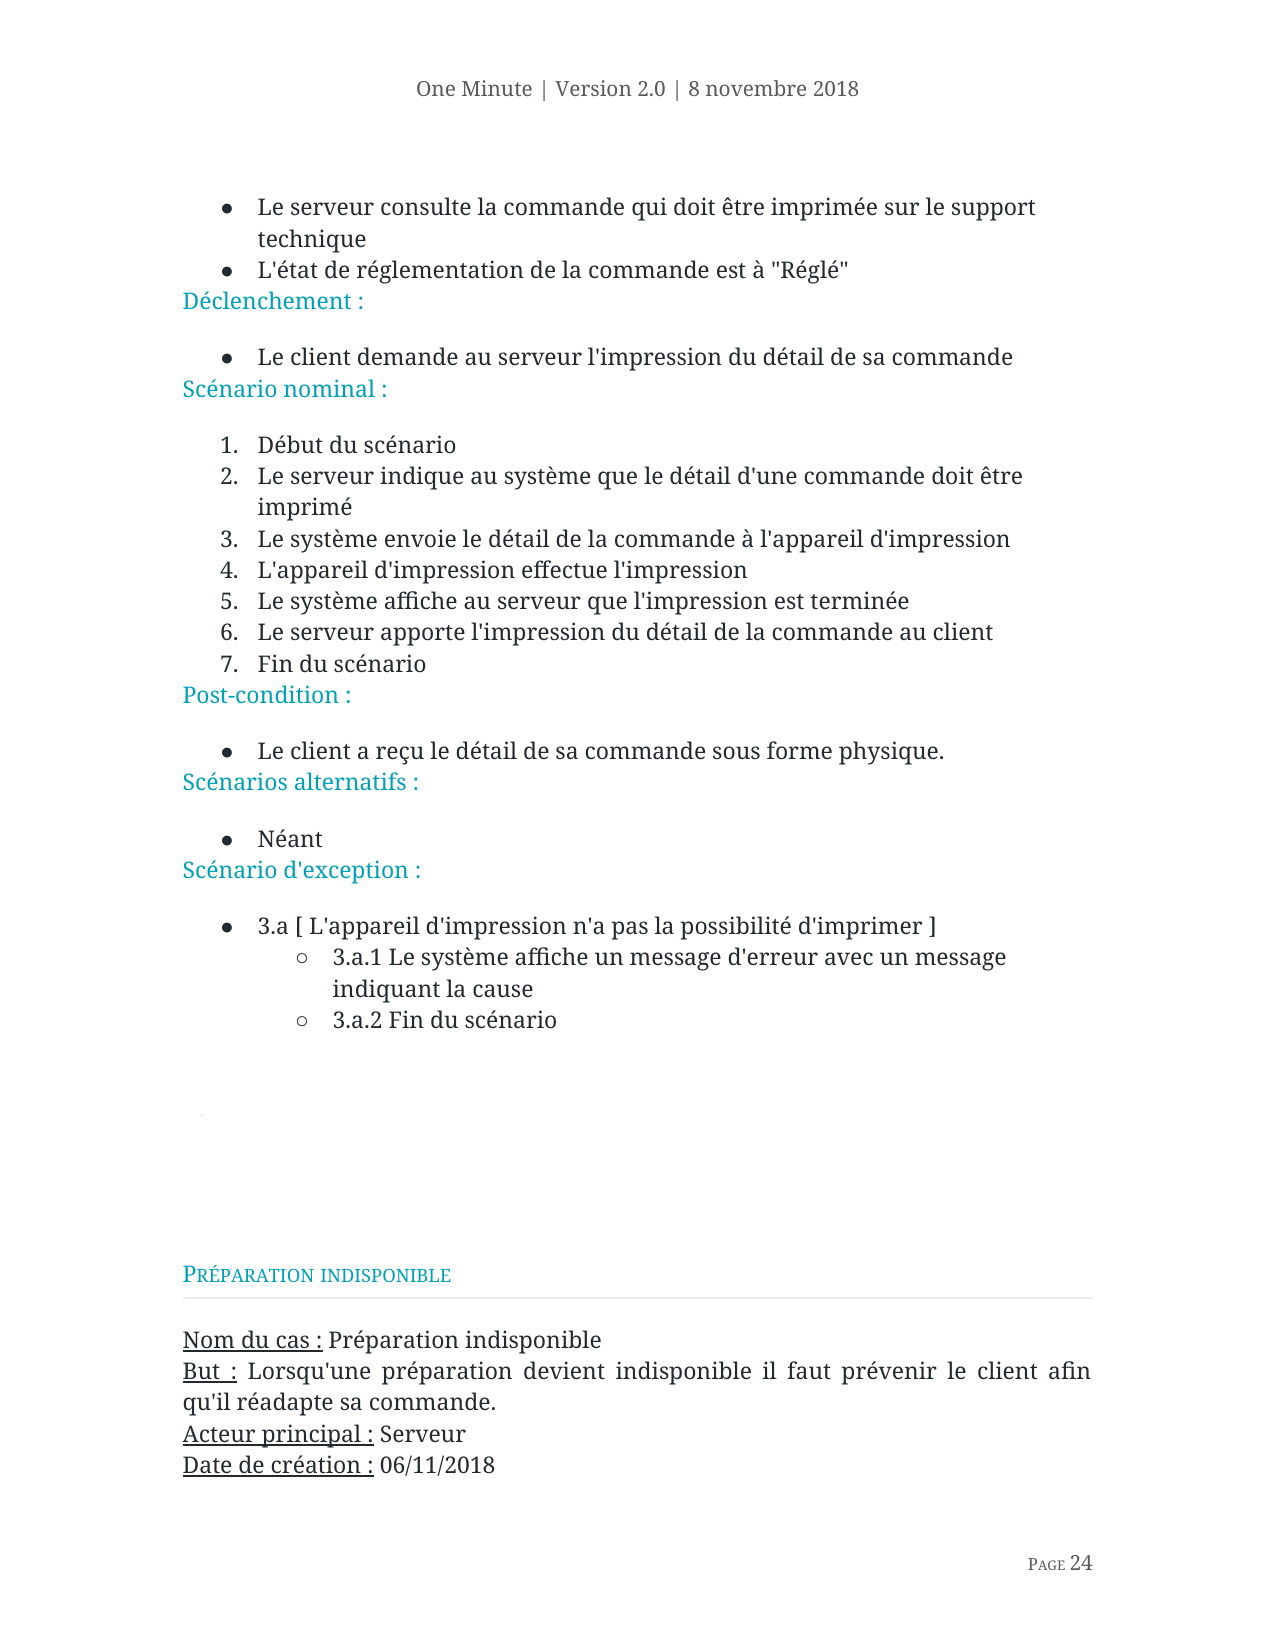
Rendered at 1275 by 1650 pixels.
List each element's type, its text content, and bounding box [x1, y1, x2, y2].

list Le système affiche au serveur que l'impression est terminée [220, 585, 1093, 616]
text Scénario d'exception : [182, 854, 1093, 885]
list Le serveur apporte l'impression du détail de la commande au client [220, 616, 1093, 647]
list Fin du scénario [220, 647, 1093, 679]
subtitle Préparation indisponible [182, 1258, 1093, 1299]
text Déclenchement : [182, 285, 1093, 316]
list 3.a.2 Fin du scénario [295, 1004, 1093, 1035]
list Le serveur consulte la commande qui doit être imprimée sur le support technique [220, 191, 1093, 254]
list 3.a [ L'appareil d'impression n'a pas la possibilité d'imprimer ] [220, 910, 1093, 941]
text Scénario nominal : [182, 372, 1093, 404]
text Scénarios alternatifs : [182, 766, 1093, 797]
text But : Lorsqu'une préparation devient indisponible il faut prévenir le client afin qu'il réadapte sa commande. [182, 1355, 1093, 1417]
list Début du scénario [220, 429, 1093, 460]
text Post-condition : [182, 679, 1093, 710]
text Acteur principal : Serveur [182, 1417, 1093, 1449]
list Le client a reçu le détail de sa commande sous forme physique. [220, 735, 1093, 766]
list Le système envoie le détail de la commande à l'appareil d'impression [220, 522, 1093, 554]
text Nom du cas : Préparation indisponible [182, 1324, 1093, 1355]
list Néant [220, 822, 1093, 854]
list Le client demande au serveur l'impression du détail de sa commande [220, 341, 1093, 372]
list Le serveur indique au système que le détail d'une commande doit être imprimé [220, 460, 1093, 522]
text Date de création : 06/11/2018 [182, 1449, 1093, 1480]
list L'état de réglementation de la commande est à "Réglé" [220, 254, 1093, 285]
list L'appareil d'impression effectue l'impression [220, 554, 1093, 585]
list 3.a.1 Le système affiche un message d'erreur avec un message indiquant la cause [295, 941, 1093, 1004]
